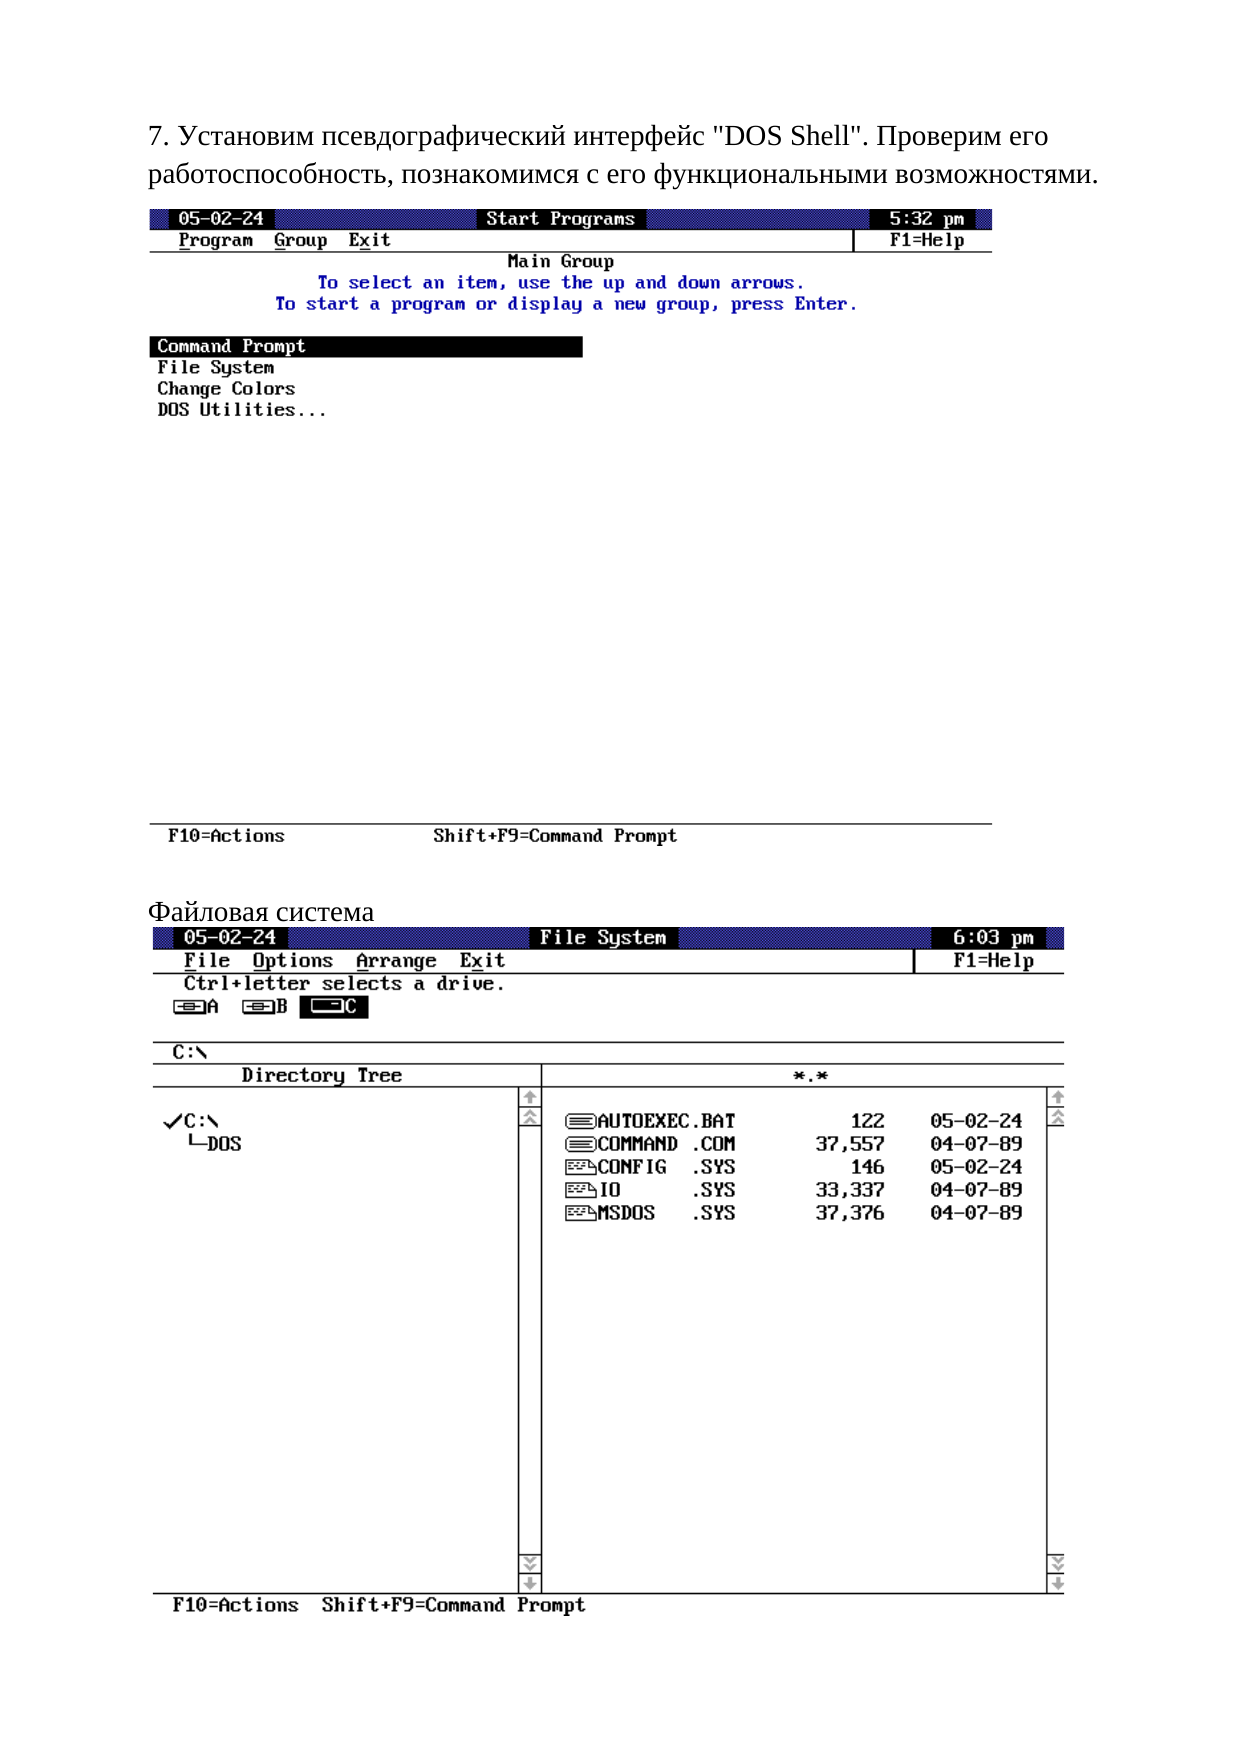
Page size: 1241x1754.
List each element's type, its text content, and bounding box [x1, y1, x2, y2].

picture [149, 209, 993, 846]
picture [152, 927, 1065, 1616]
text Файловая система [148, 894, 1152, 928]
text 7. Установим псевдографический интерфейс "DOS Shell". Проверим его работоспособность, познакомимся с его функциональными возможностями. [148, 118, 1152, 190]
